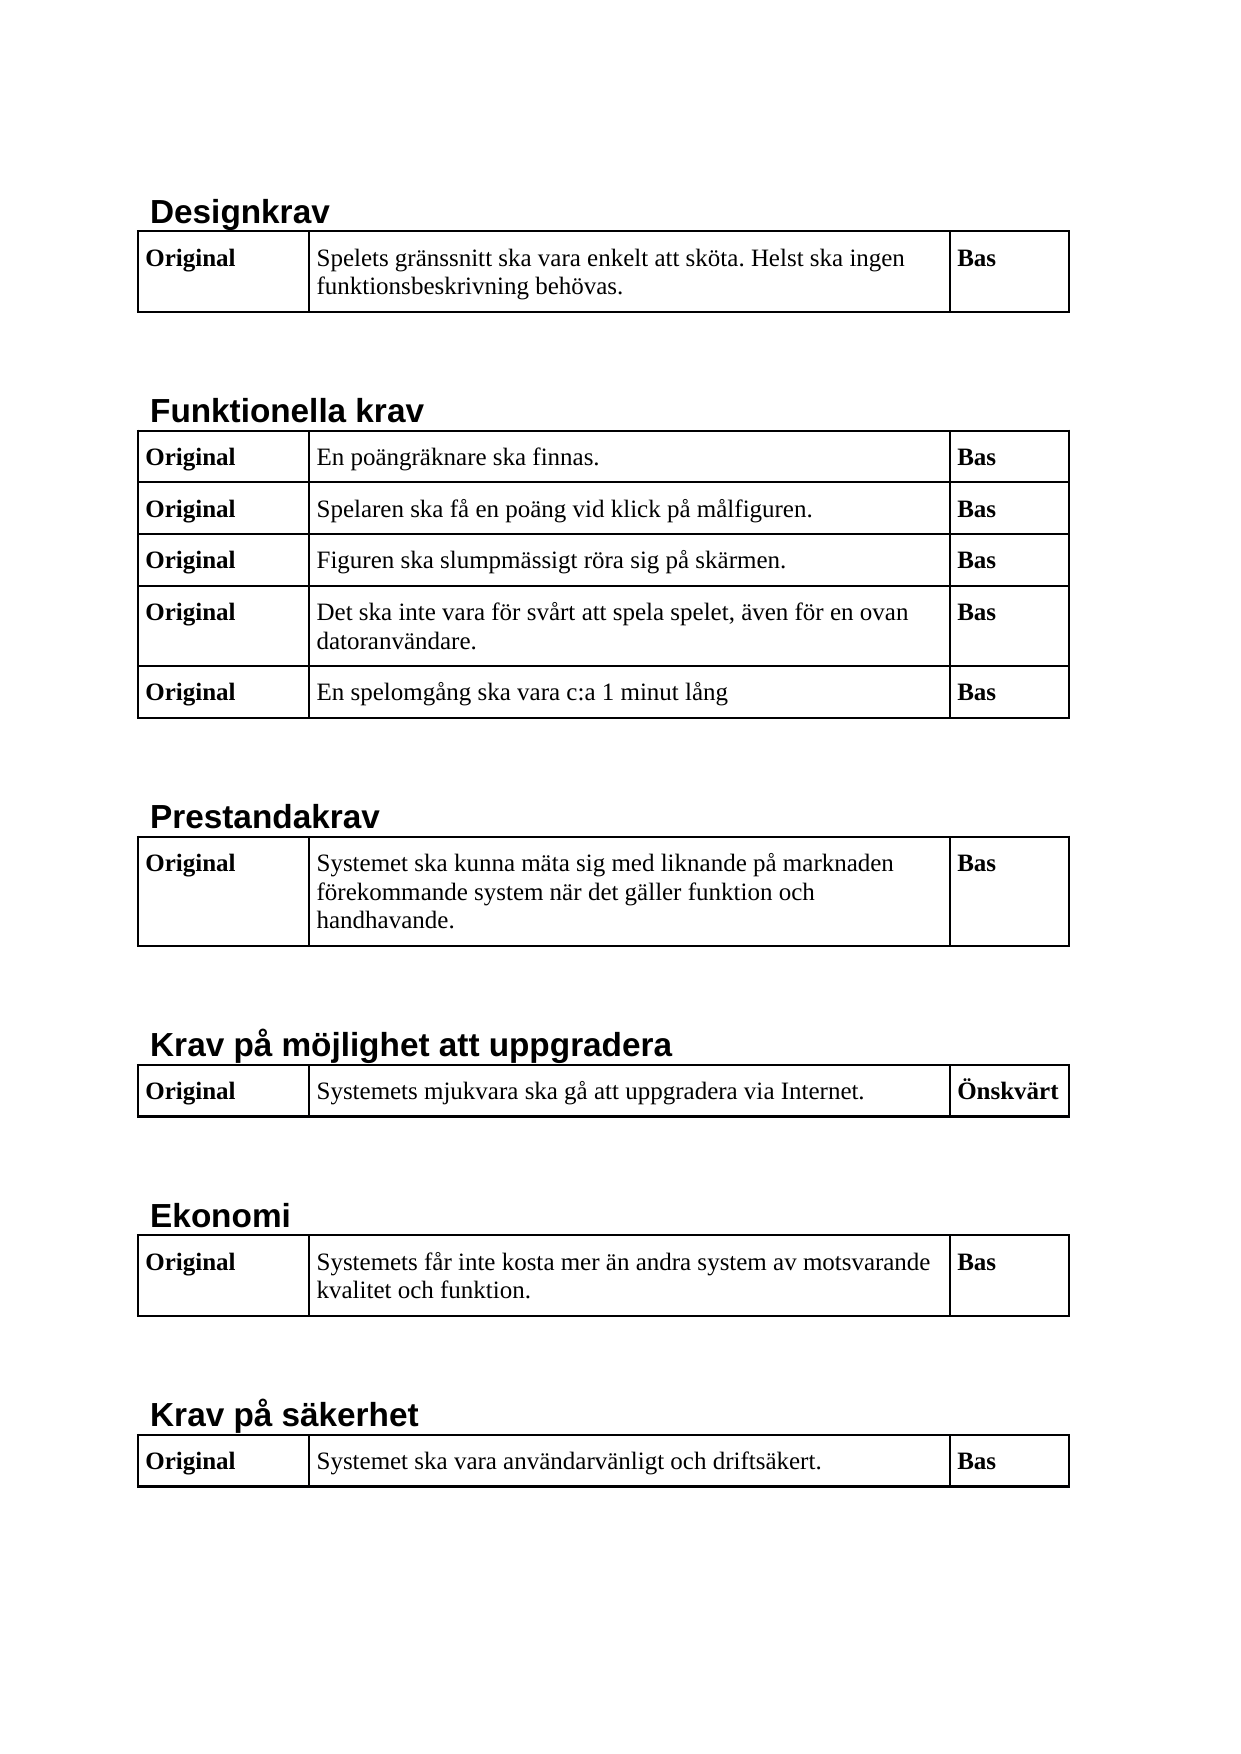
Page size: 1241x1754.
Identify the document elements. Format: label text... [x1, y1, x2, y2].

table_header Bas [951, 432, 1068, 481]
table_cell Original [139, 535, 308, 584]
table_cell Det ska inte vara för svårt att spela spelet, även för en ovan datoranvändare. [310, 587, 949, 665]
table_cell Bas [951, 535, 1068, 584]
table_header Original [139, 1236, 308, 1315]
table_header Systemet ska vara användarvänligt och driftsäkert. [310, 1436, 949, 1485]
subtitle Ekonomi [150, 1196, 1090, 1234]
table_header Bas [951, 232, 1068, 311]
table_header Original [139, 1436, 308, 1485]
table_cell Original [139, 483, 308, 533]
table_header Önskvärt [951, 1066, 1068, 1115]
table_header Original [139, 1066, 308, 1115]
table_header Bas [951, 1236, 1068, 1315]
table_cell Original [139, 667, 308, 717]
table_header Original [139, 838, 308, 945]
table_header Original [139, 232, 308, 311]
table_cell Bas [951, 483, 1068, 533]
table_header Systemets mjukvara ska gå att uppgradera via Internet. [310, 1066, 949, 1115]
subtitle Prestandakrav [150, 797, 1090, 836]
table_header Bas [951, 838, 1068, 945]
table_header Bas [951, 1436, 1068, 1485]
table_header Original [139, 432, 308, 481]
subtitle Krav på möjlighet att uppgradera [150, 1025, 1090, 1064]
subtitle Designkrav [150, 192, 1090, 230]
table_cell Spelaren ska få en poäng vid klick på målfiguren. [310, 483, 949, 533]
table_header Systemets får inte kosta mer än andra system av motsvarande kvalitet och funktion. [310, 1236, 949, 1315]
subtitle Funktionella krav [150, 391, 1090, 429]
table_header Spelets gränssnitt ska vara enkelt att sköta. Helst ska ingen funktionsbeskrivning behövas. [310, 232, 949, 311]
table_cell Original [139, 587, 308, 665]
subtitle Krav på säkerhet [150, 1395, 1090, 1434]
table_cell Bas [951, 667, 1068, 717]
table_header Systemet ska kunna mäta sig med liknande på marknaden förekommande system när det gäller funktion och handhavande. [310, 838, 949, 945]
table_cell En spelomgång ska vara c:a 1 minut lång [310, 667, 949, 717]
table_cell Figuren ska slumpmässigt röra sig på skärmen. [310, 535, 949, 584]
table_header En poängräknare ska finnas. [310, 432, 949, 481]
table_cell Bas [951, 587, 1068, 665]
